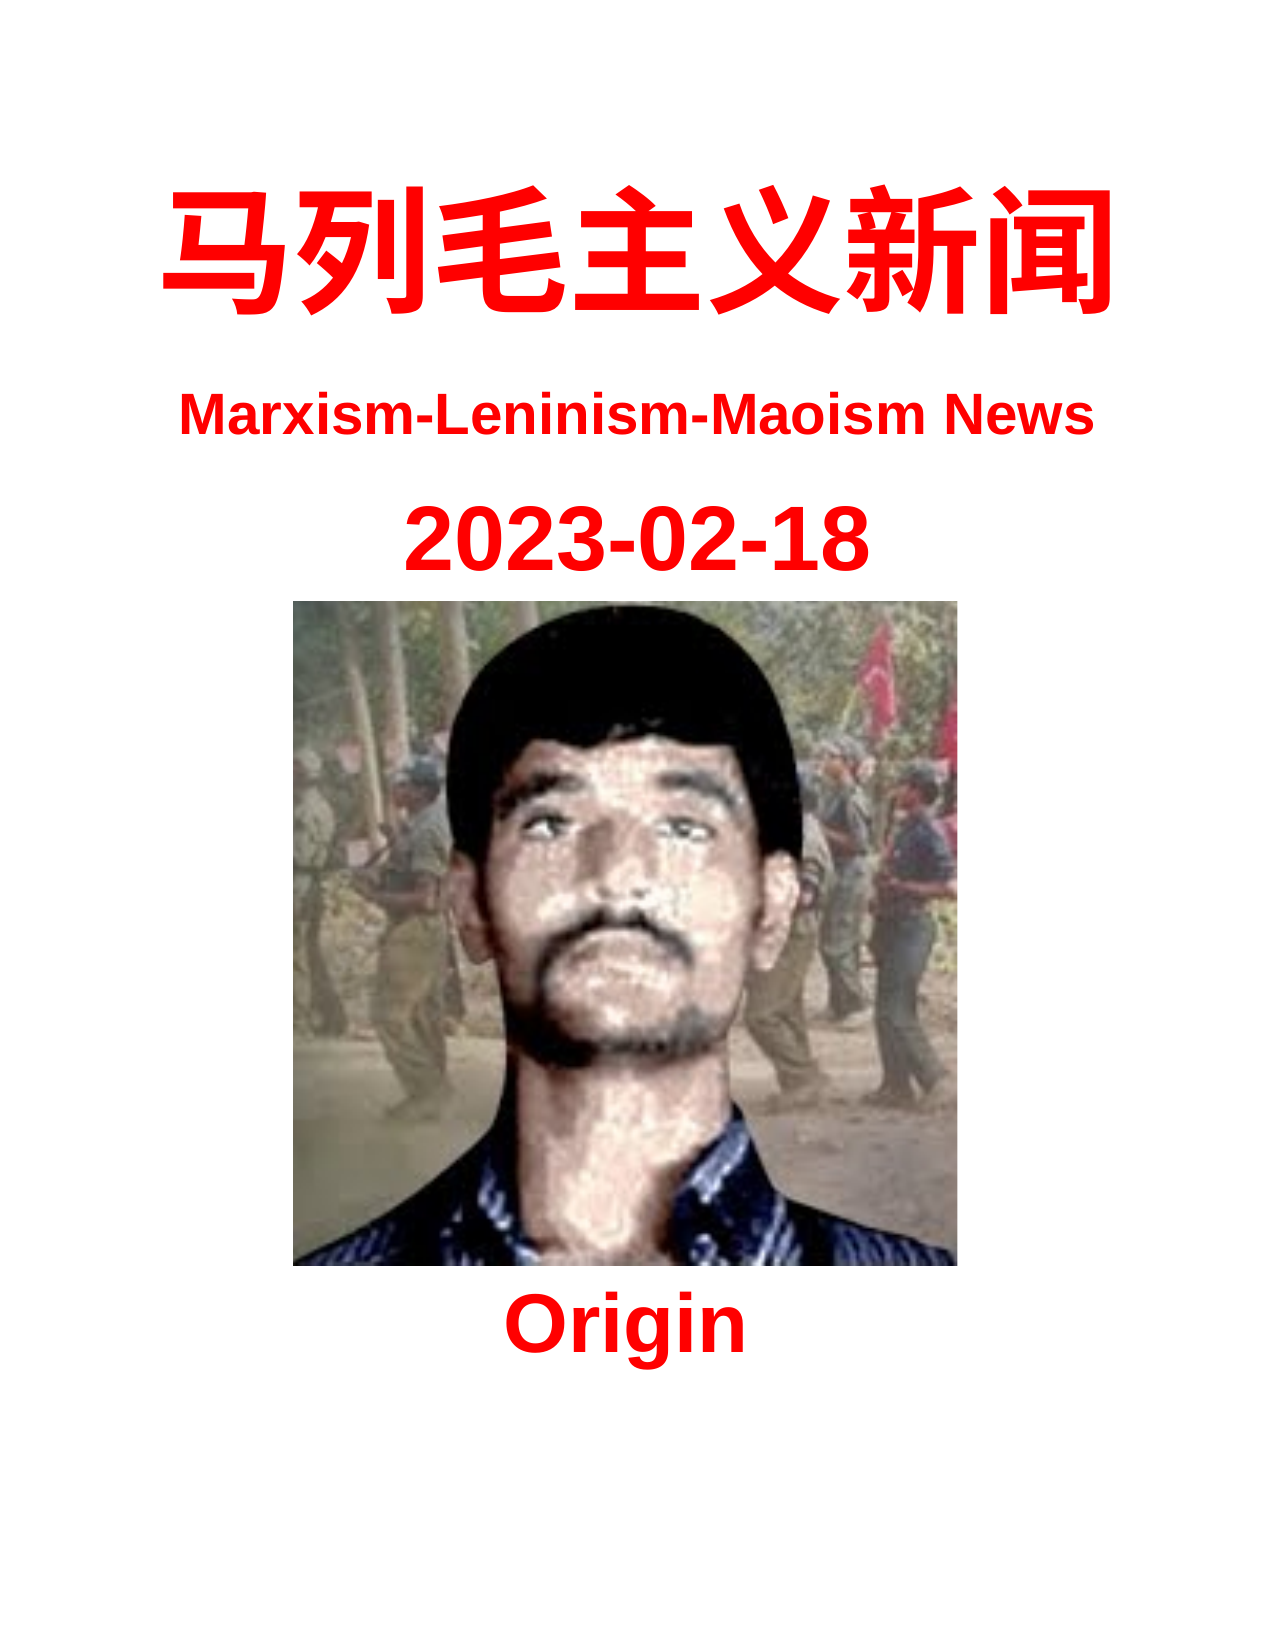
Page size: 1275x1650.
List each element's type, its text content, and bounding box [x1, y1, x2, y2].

subtitle 2023-02-18 [118, 484, 1157, 590]
subtitle 马列毛主义新闻 [118, 143, 1157, 342]
subtitle Marxism-Leninism-Maoism News [118, 380, 1157, 447]
picture [293, 601, 958, 1266]
subtitle Origin [118, 1274, 1157, 1370]
